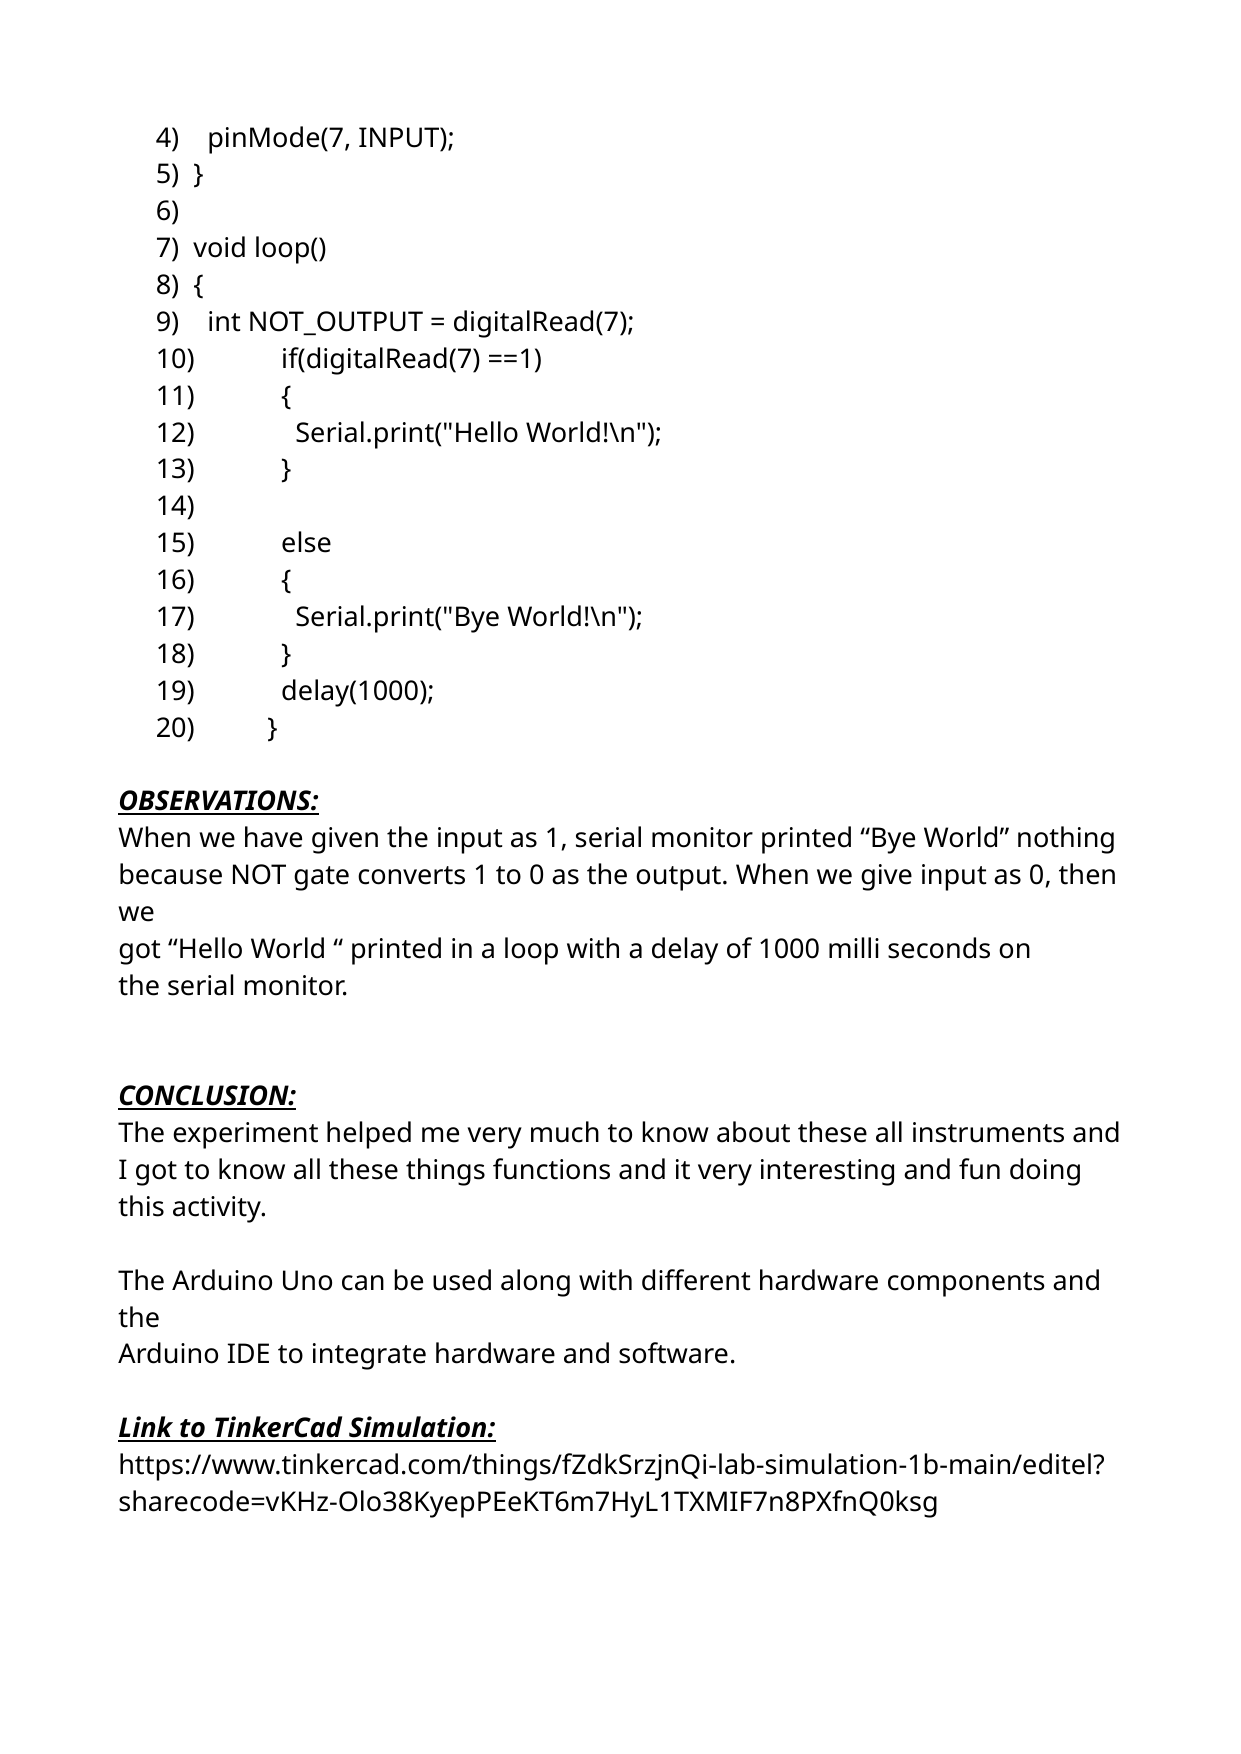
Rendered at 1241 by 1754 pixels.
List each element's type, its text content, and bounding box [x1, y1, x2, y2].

text https://www.tinkercad.com/things/fZdkSrzjnQi-lab-simulation-1b-main/editel?sharecode=vKHz-Olo38KyepPEeKT6m7HyL1TXMIF7n8PXfnQ0ksg [118, 1446, 1122, 1519]
text the serial monitor. [118, 966, 1122, 1003]
list Serial.print("Hello World!\n"); [156, 413, 1122, 450]
text Link to TinkerCad Simulation: [118, 1409, 1122, 1446]
list } [156, 155, 1122, 192]
text CONCLUSION: [118, 1077, 1122, 1114]
list { [156, 376, 1122, 413]
list delay(1000); [156, 671, 1122, 708]
list pinMode(7, INPUT); [156, 118, 1122, 155]
list if(digitalRead(7) ==1) [156, 339, 1122, 376]
text When we have given the input as 1, serial monitor printed “Bye World” nothing because NOT gate converts 1 to 0 as the output. When we give input as 0, then we [118, 819, 1122, 929]
text got “Hello World “ printed in a loop with a delay of 1000 milli seconds on [118, 929, 1122, 966]
text OBSERVATIONS: [118, 782, 1122, 819]
list Serial.print("Bye World!\n"); [156, 597, 1122, 634]
list int NOT_OUTPUT = digitalRead(7); [156, 302, 1122, 339]
list } [156, 708, 1122, 745]
list } [156, 450, 1122, 487]
list { [156, 266, 1122, 302]
text Arduino IDE to integrate hardware and software. [118, 1335, 1122, 1372]
list { [156, 561, 1122, 597]
text The experiment helped me very much to know about these all instruments and I got to know all these things functions and it very interesting and fun doing this activity. [118, 1114, 1122, 1224]
list } [156, 634, 1122, 671]
list else [156, 524, 1122, 561]
text The Arduino Uno can be used along with different hardware components and the [118, 1261, 1122, 1335]
list void loop() [156, 229, 1122, 266]
